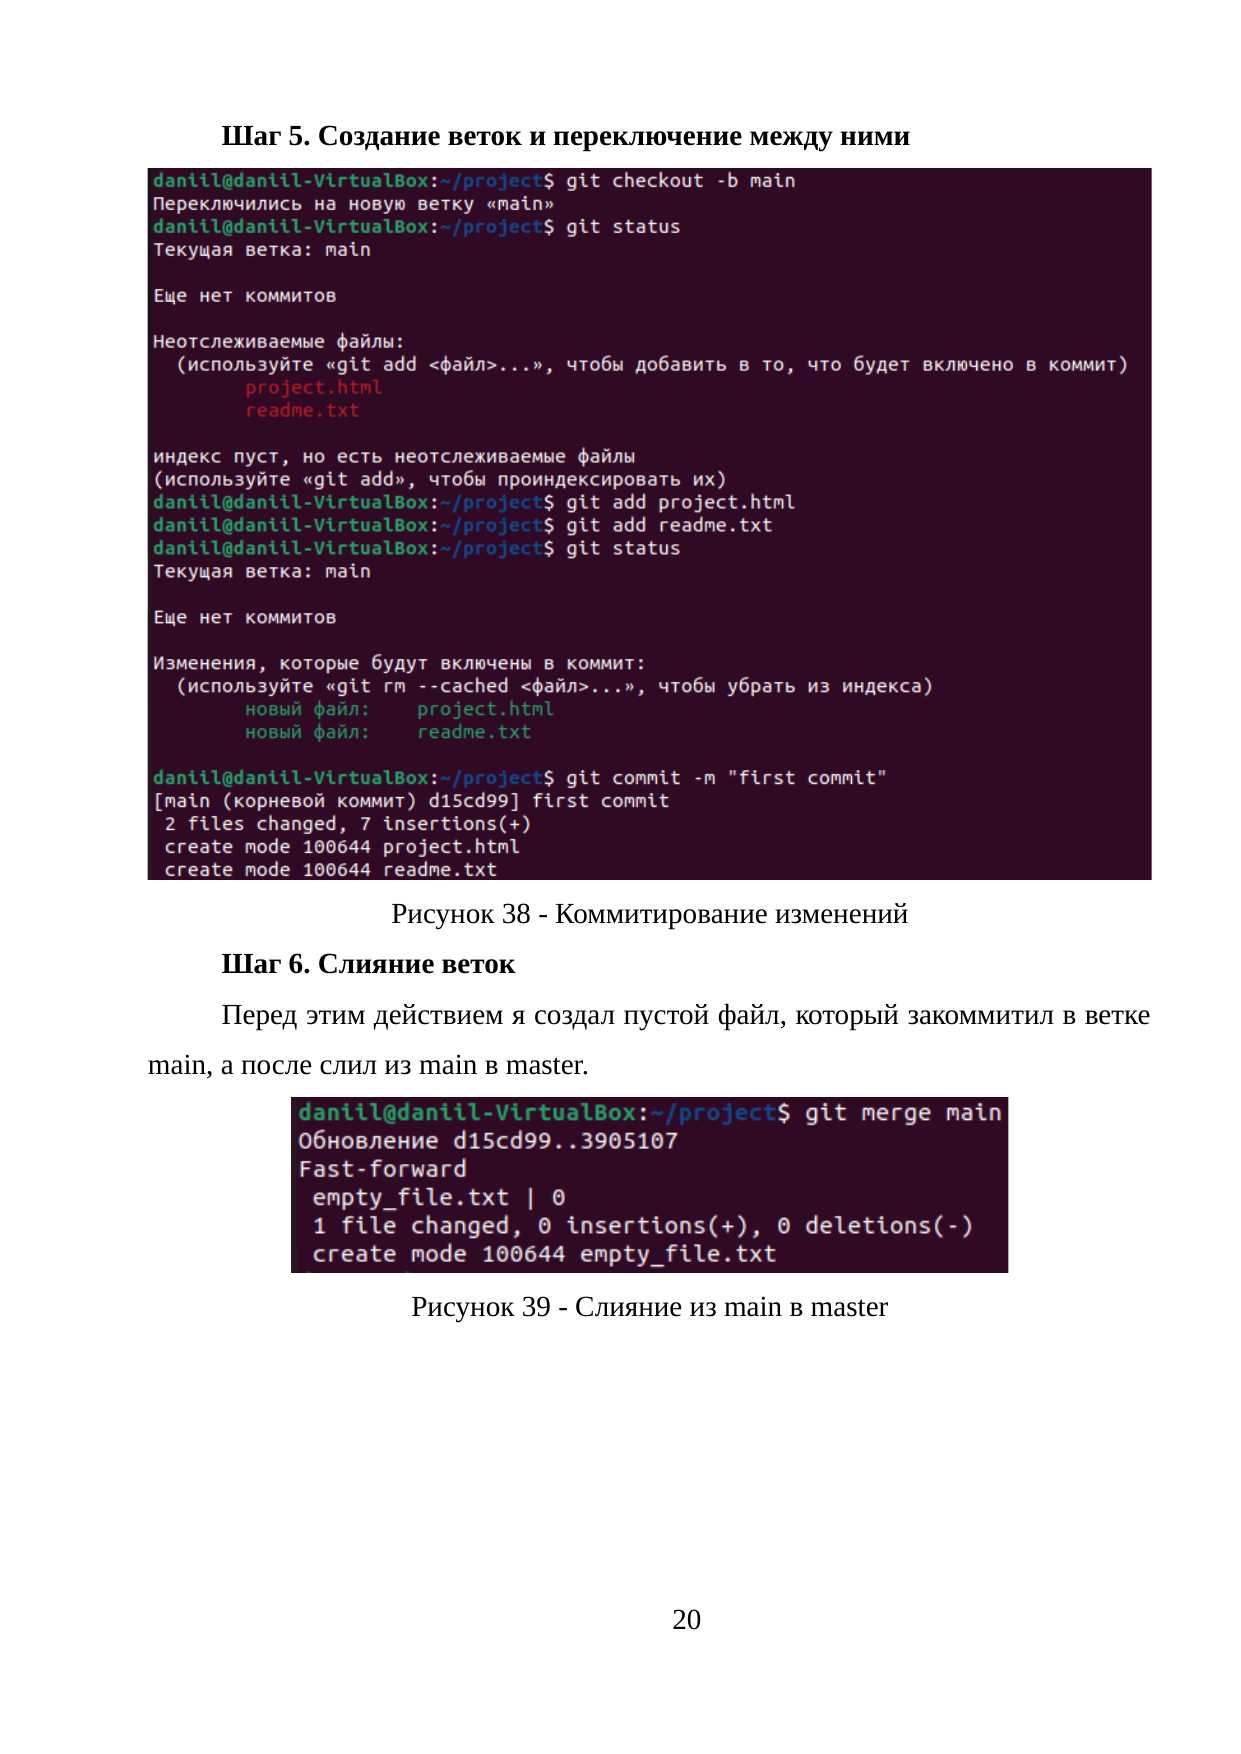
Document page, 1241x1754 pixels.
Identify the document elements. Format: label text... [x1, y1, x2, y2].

text Перед этим действием я создал пустой файл, который закоммитил в ветке main, а после слил из main в master. [148, 997, 1152, 1081]
picture [147, 168, 1152, 880]
subtitle Шаг 5. Создание веток и переключение между ними [148, 118, 1152, 152]
subtitle Шаг 6. Слияние веток [148, 946, 1152, 980]
text Рисунок 38 - Коммитирование изменений [148, 880, 1152, 930]
text Рисунок 39 - Слияние из main в master [291, 1273, 1008, 1323]
picture [291, 1097, 1009, 1273]
